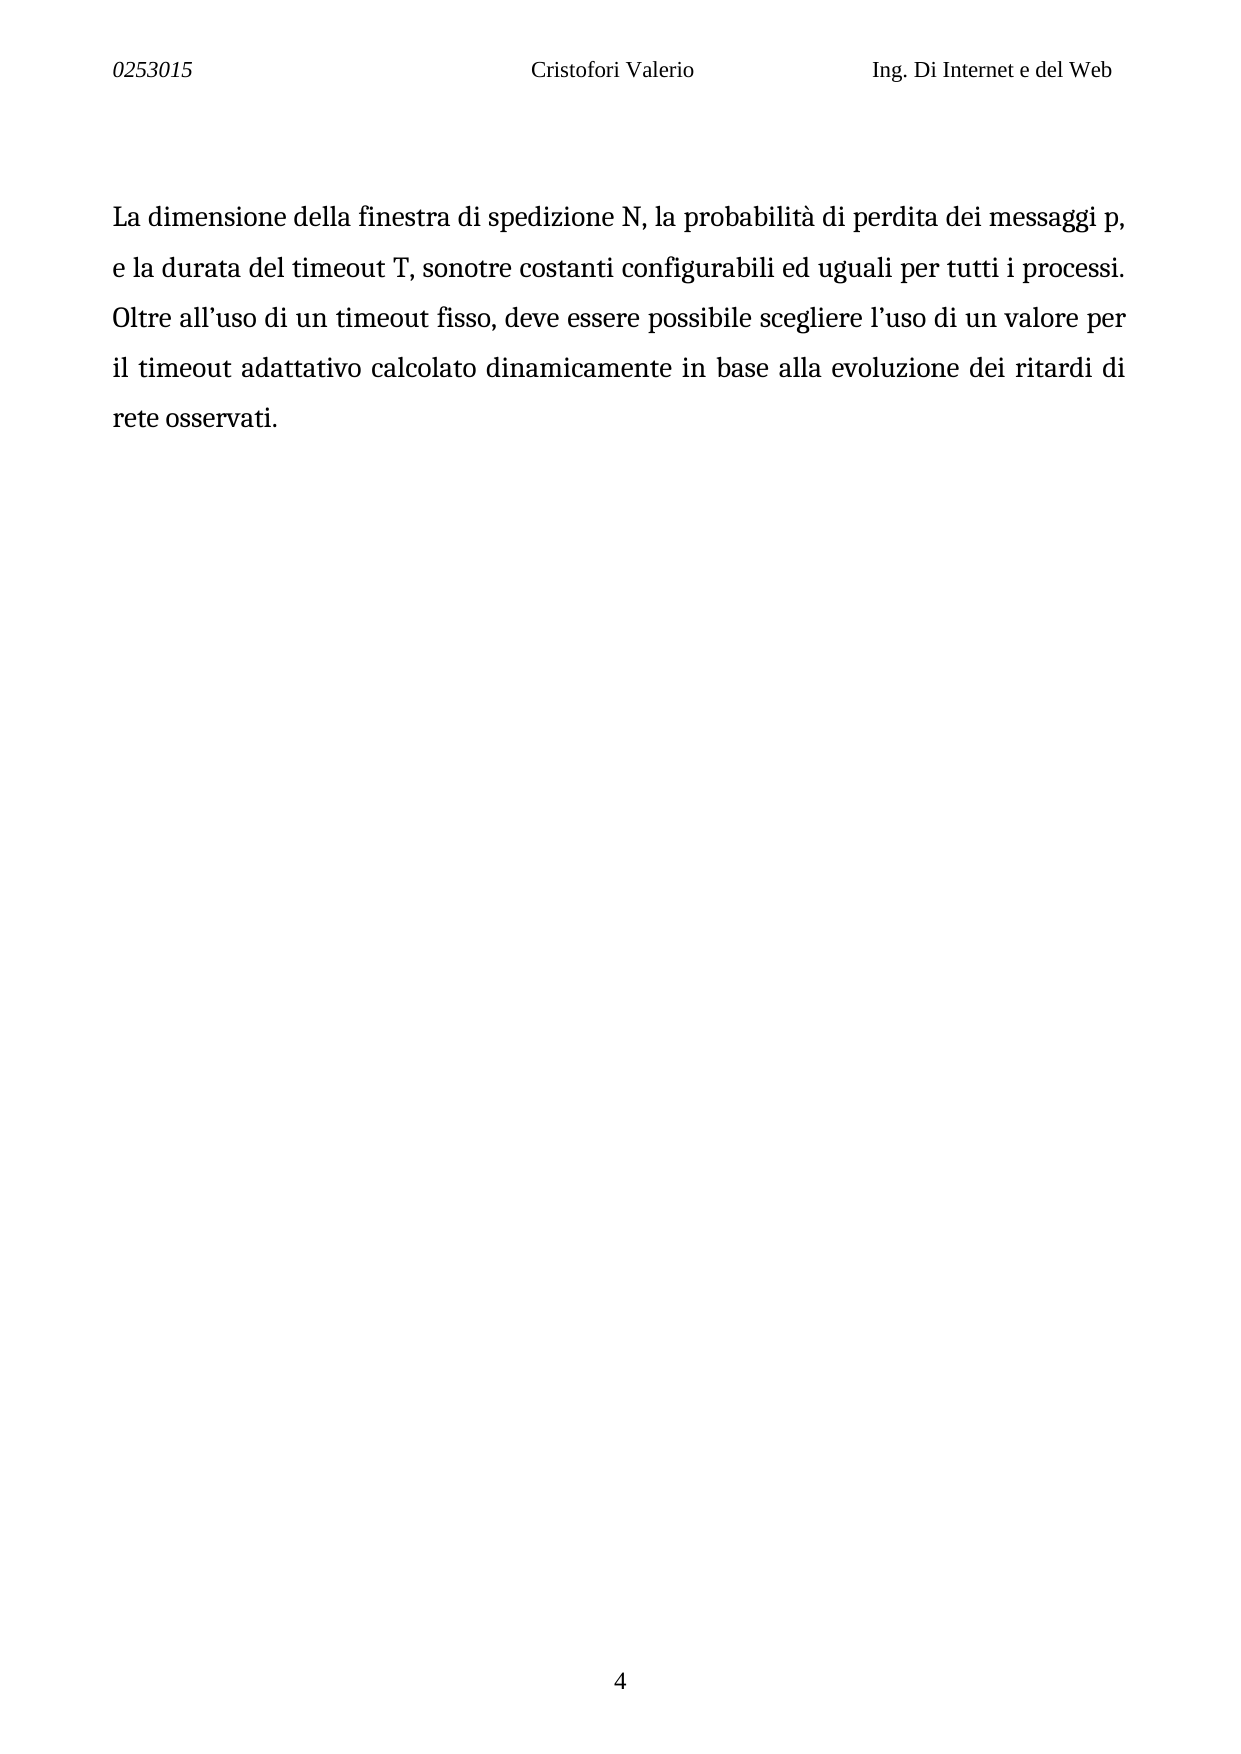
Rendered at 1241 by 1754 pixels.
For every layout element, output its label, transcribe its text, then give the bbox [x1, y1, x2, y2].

text La dimensione della finestra di spedizione N, la probabilità di perdita dei messaggi p, e la durata del timeout T, sonotre costanti configurabili ed uguali per tutti i processi. Oltre all’uso di un timeout fisso, deve essere possibile scegliere l’uso di un valore per il timeout adattativo calcolato dinamicamente in base alla evoluzione dei ritardi di rete osservati. [112, 200, 1128, 435]
